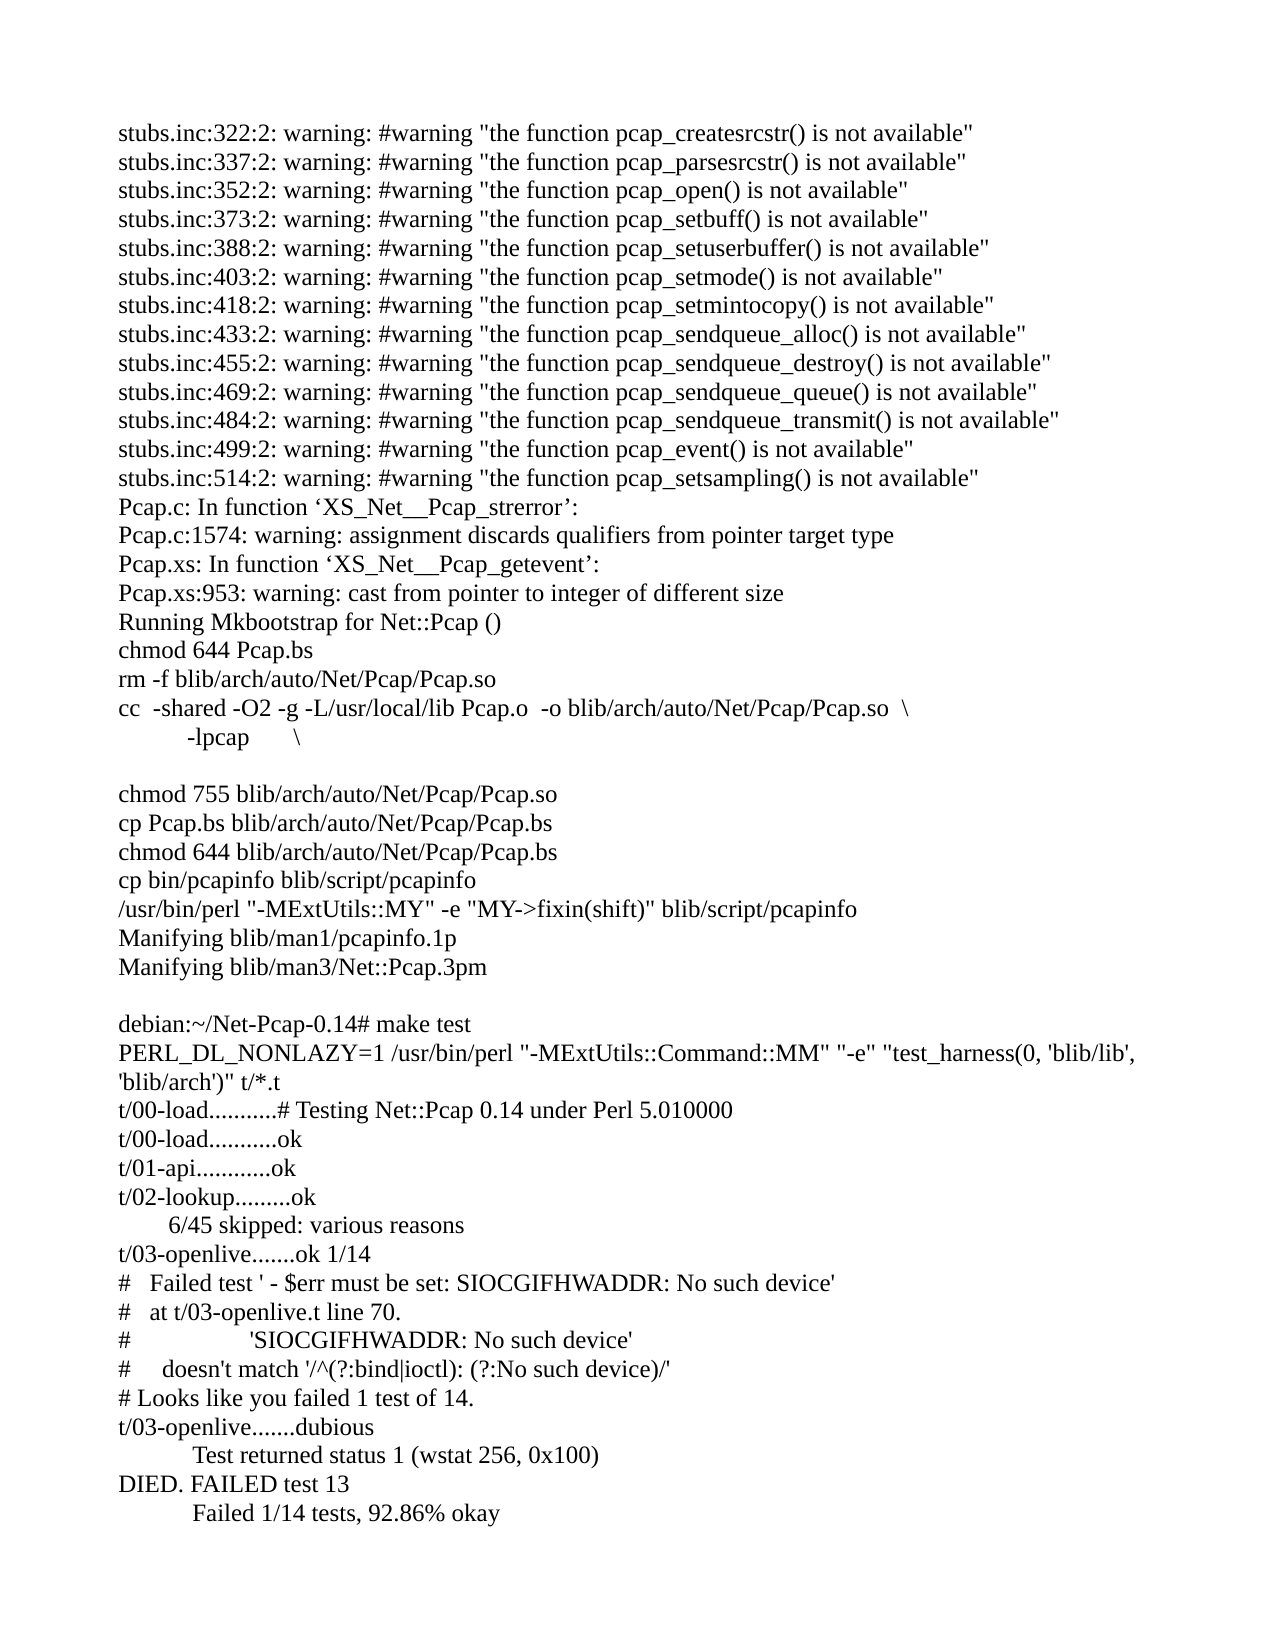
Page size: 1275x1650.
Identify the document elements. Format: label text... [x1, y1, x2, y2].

text cp Pcap.bs blib/arch/auto/Net/Pcap/Pcap.bs [118, 808, 1157, 837]
text Test returned status 1 (wstat 256, 0x100) [118, 1441, 1157, 1469]
text debian:~/Net-Pcap-0.14# make test [118, 1009, 1157, 1038]
text t/00-load...........# Testing Net::Pcap 0.14 under Perl 5.010000 [118, 1096, 1157, 1124]
text stubs.inc:322:2: warning: #warning "the function pcap_createsrcstr() is not available" [118, 118, 1157, 147]
text cc -shared -O2 -g -L/usr/local/lib Pcap.o -o blib/arch/auto/Net/Pcap/Pcap.so \ [118, 693, 1157, 722]
text t/01-api............ok [118, 1153, 1157, 1182]
text stubs.inc:484:2: warning: #warning "the function pcap_sendqueue_transmit() is not available" [118, 406, 1157, 434]
text Pcap.c:1574: warning: assignment discards qualifiers from pointer target type [118, 521, 1157, 549]
text rm -f blib/arch/auto/Net/Pcap/Pcap.so [118, 664, 1157, 693]
text Manifying blib/man3/Net::Pcap.3pm [118, 952, 1157, 981]
text PERL_DL_NONLAZY=1 /usr/bin/perl "-MExtUtils::Command::MM" "-e" "test_harness(0, 'blib/lib', 'blib/arch')" t/*.t [118, 1038, 1157, 1096]
text DIED. FAILED test 13 [118, 1469, 1157, 1498]
text -lpcap \ [118, 722, 1157, 751]
text stubs.inc:352:2: warning: #warning "the function pcap_open() is not available" [118, 176, 1157, 204]
text Pcap.xs:953: warning: cast from pointer to integer of different size [118, 578, 1157, 607]
text t/03-openlive.......ok 1/14 [118, 1239, 1157, 1268]
text Pcap.xs: In function ‘XS_Net__Pcap_getevent’: [118, 549, 1157, 578]
text stubs.inc:469:2: warning: #warning "the function pcap_sendqueue_queue() is not available" [118, 377, 1157, 406]
text stubs.inc:403:2: warning: #warning "the function pcap_setmode() is not available" [118, 262, 1157, 291]
text stubs.inc:499:2: warning: #warning "the function pcap_event() is not available" [118, 434, 1157, 463]
text t/02-lookup.........ok [118, 1182, 1157, 1211]
text stubs.inc:337:2: warning: #warning "the function pcap_parsesrcstr() is not available" [118, 147, 1157, 176]
text t/03-openlive.......dubious [118, 1412, 1157, 1441]
text stubs.inc:388:2: warning: #warning "the function pcap_setuserbuffer() is not available" [118, 233, 1157, 262]
text cp bin/pcapinfo blib/script/pcapinfo [118, 866, 1157, 894]
text stubs.inc:373:2: warning: #warning "the function pcap_setbuff() is not available" [118, 204, 1157, 233]
text Manifying blib/man1/pcapinfo.1p [118, 923, 1157, 952]
text t/00-load...........ok [118, 1124, 1157, 1153]
text stubs.inc:455:2: warning: #warning "the function pcap_sendqueue_destroy() is not available" [118, 348, 1157, 377]
text Pcap.c: In function ‘XS_Net__Pcap_strerror’: [118, 492, 1157, 521]
text # Failed test ' - $err must be set: SIOCGIFHWADDR: No such device' [118, 1268, 1157, 1297]
text # doesn't match '/^(?:bind|ioctl): (?:No such device)/' [118, 1354, 1157, 1383]
text chmod 644 Pcap.bs [118, 636, 1157, 664]
text stubs.inc:514:2: warning: #warning "the function pcap_setsampling() is not available" [118, 463, 1157, 492]
text # at t/03-openlive.t line 70. [118, 1297, 1157, 1326]
text stubs.inc:433:2: warning: #warning "the function pcap_sendqueue_alloc() is not available" [118, 319, 1157, 348]
text /usr/bin/perl "-MExtUtils::MY" -e "MY->fixin(shift)" blib/script/pcapinfo [118, 894, 1157, 923]
text # Looks like you failed 1 test of 14. [118, 1383, 1157, 1412]
text # 'SIOCGIFHWADDR: No such device' [118, 1326, 1157, 1354]
text chmod 644 blib/arch/auto/Net/Pcap/Pcap.bs [118, 837, 1157, 866]
text 6/45 skipped: various reasons [118, 1211, 1157, 1239]
text stubs.inc:418:2: warning: #warning "the function pcap_setmintocopy() is not available" [118, 291, 1157, 319]
text Failed 1/14 tests, 92.86% okay [118, 1498, 1157, 1527]
text Running Mkbootstrap for Net::Pcap () [118, 607, 1157, 636]
text chmod 755 blib/arch/auto/Net/Pcap/Pcap.so [118, 779, 1157, 808]
